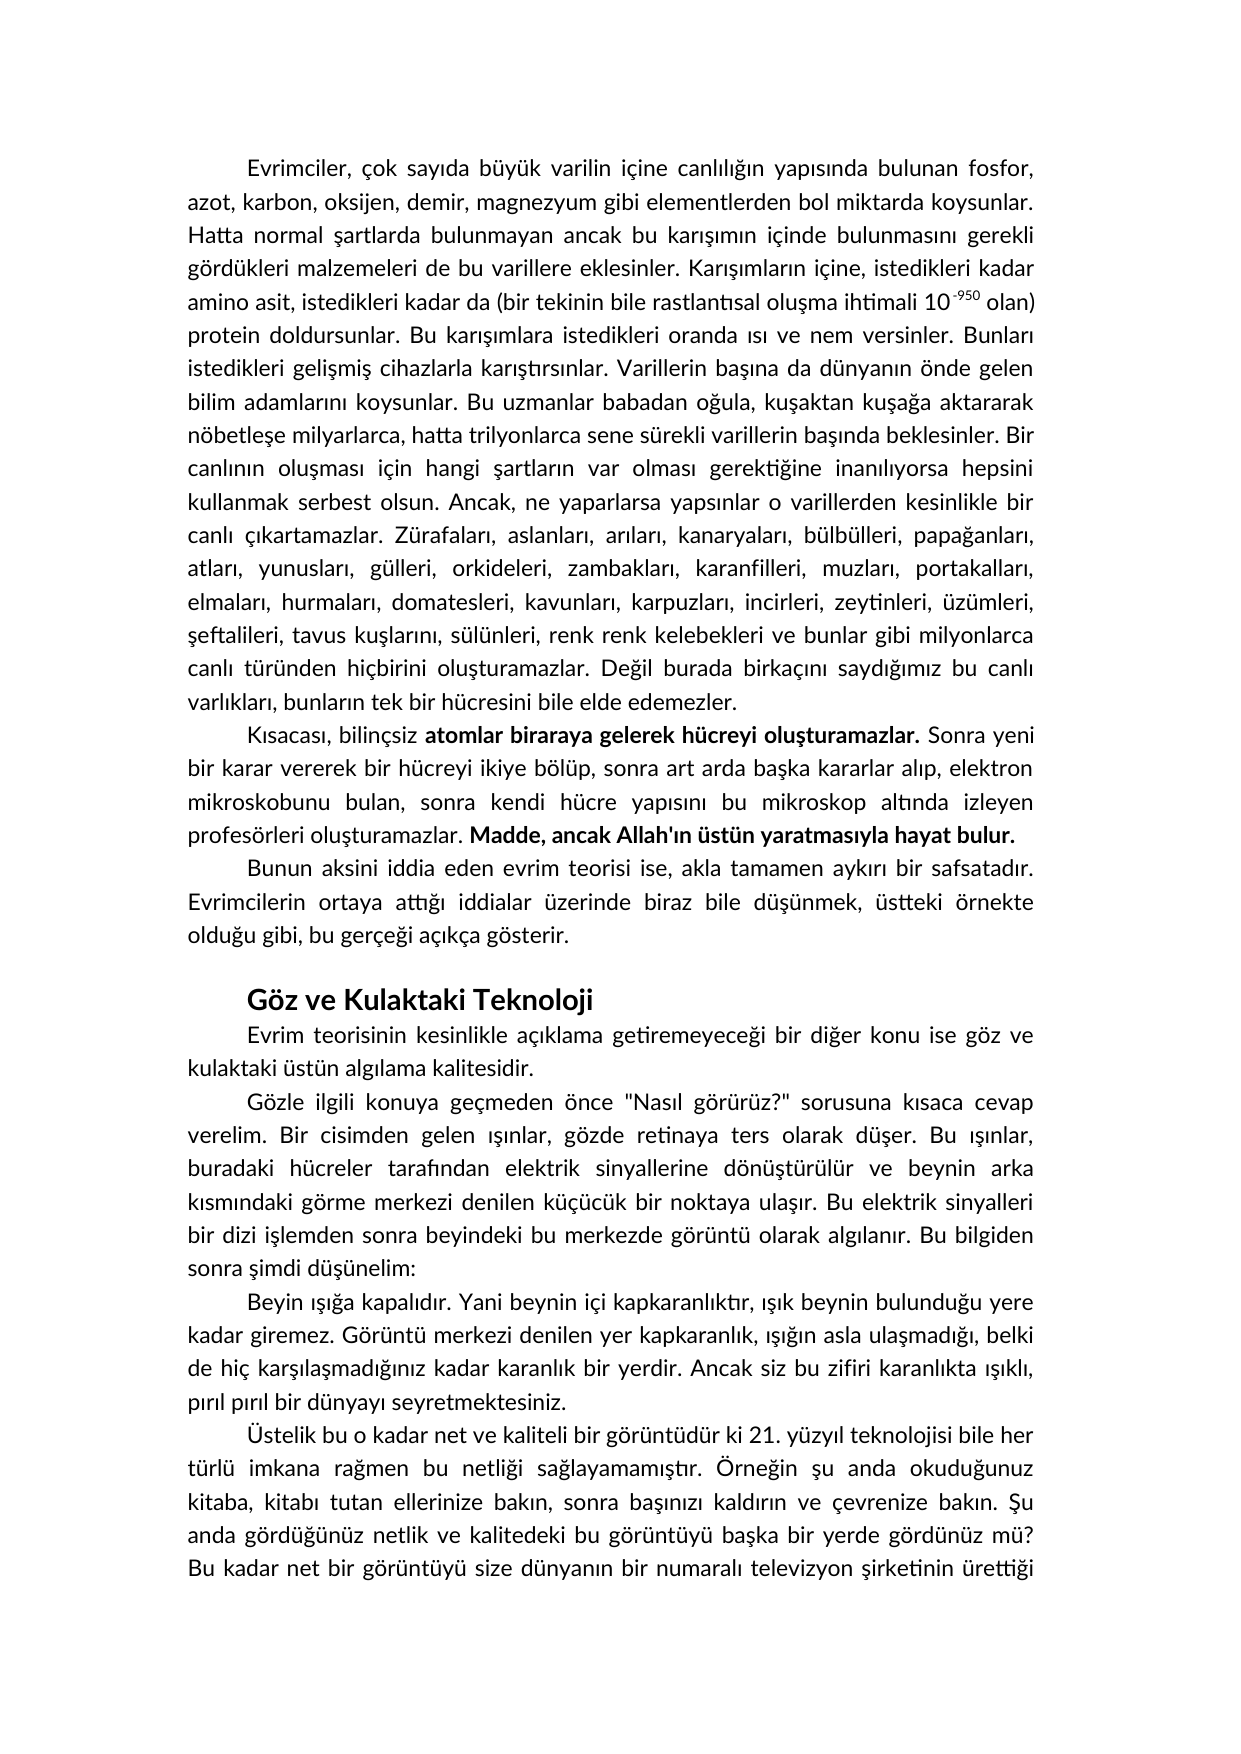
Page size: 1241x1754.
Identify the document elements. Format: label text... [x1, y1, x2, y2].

text Evrimciler, çok sayıda büyük varilin içine canlılığın yapısında bulunan fosfor, azot, karbon, oksijen, demir, magnezyum gibi elementlerden bol miktarda koysunlar. Hatta normal şartlarda bulunmayan ancak bu karışımın içinde bulunmasını gerekli gördükleri malzemeleri de bu varillere eklesinler. Karışımların içine, istedikleri kadar amino asit, istedikleri kadar da (bir tekinin bile rastlantısal oluşma ihtimali 10-950 olan) protein doldursunlar. Bu karışımlara istedikleri oranda ısı ve nem versinler. Bunları istedikleri gelişmiş cihazlarla karıştırsınlar. Varillerin başına da dünyanın önde gelen bilim adamlarını koysunlar. Bu uzmanlar babadan oğula, kuşaktan kuşağa aktararak nöbetleşe milyarlarca, hatta trilyonlarca sene sürekli varillerin başında beklesinler. Bir canlının oluşması için hangi şartların var olması gerektiğine inanılıyorsa hepsini kullanmak serbest olsun. Ancak, ne yaparlarsa yapsınlar o varillerden kesinlikle bir canlı çıkartamazlar. Zürafaları, aslanları, arıları, kanaryaları, bülbülleri, papağanları, atları, yunusları, gülleri, orkideleri, zambakları, karanfilleri, muzları, portakalları, elmaları, hurmaları, domatesleri, kavunları, karpuzları, incirleri, zeytinleri, üzümleri, şeftalileri, tavus kuşlarını, sülünleri, renk renk kelebekleri ve bunlar gibi milyonlarca canlı türünden hiçbirini oluşturamazlar. Değil burada birkaçını saydığımız bu canlı varlıkları, bunların tek bir hücresini bile elde edemezler. [187, 150, 1035, 717]
text Bunun aksini iddia eden evrim teorisi ise, akla tamamen aykırı bir safsatadır. Evrimcilerin ortaya attığı iddialar üzerinde biraz bile düşünmek, üstteki örnekte olduğu gibi, bu gerçeği açıkça gösterir. [187, 850, 1035, 950]
text Göz ve Kulaktaki Teknoloji [187, 983, 1035, 1017]
text Evrim teorisinin kesinlikle açıklama getiremeyeceği bir diğer konu ise göz ve kulaktaki üstün algılama kalitesidir. [187, 1017, 1035, 1083]
text Beyin ışığa kapalıdır. Yani beynin içi kapkaranlıktır, ışık beynin bulunduğu yere kadar giremez. Görüntü merkezi denilen yer kapkaranlık, ışığın asla ulaşmadığı, belki de hiç karşılaşmadığınız kadar karanlık bir yerdir. Ancak siz bu zifiri karanlıkta ışıklı, pırıl pırıl bir dünyayı seyretmektesiniz. [187, 1283, 1035, 1417]
text Üstelik bu o kadar net ve kaliteli bir görüntüdür ki 21. yüzyıl teknolojisi bile her türlü imkana rağmen bu netliği sağlayamamıştır. Örneğin şu anda okuduğunuz kitaba, kitabı tutan ellerinize bakın, sonra başınızı kaldırın ve çevrenize bakın. Şu anda gördüğünüz netlik ve kalitedeki bu görüntüyü başka bir yerde gördünüz mü? Bu kadar net bir görüntüyü size dünyanın bir numaralı televizyon şirketinin ürettiği [187, 1417, 1035, 1583]
text Gözle ilgili konuya geçmeden önce "Nasıl görürüz?" sorusuna kısaca cevap verelim. Bir cisimden gelen ışınlar, gözde retinaya ters olarak düşer. Bu ışınlar, buradaki hücreler tarafından elektrik sinyallerine dönüştürülür ve beynin arka kısmındaki görme merkezi denilen küçücük bir noktaya ulaşır. Bu elektrik sinyalleri bir dizi işlemden sonra beyindeki bu merkezde görüntü olarak algılanır. Bu bilgiden sonra şimdi düşünelim: [187, 1083, 1035, 1283]
text Kısacası, bilinçsiz atomlar biraraya gelerek hücreyi oluşturamazlar. Sonra yeni bir karar vererek bir hücreyi ikiye bölüp, sonra art arda başka kararlar alıp, elektron mikroskobunu bulan, sonra kendi hücre yapısını bu mikroskop altında izleyen profesörleri oluşturamazlar. Madde, ancak Allah'ın üstün yaratmasıyla hayat bulur. [187, 717, 1035, 850]
